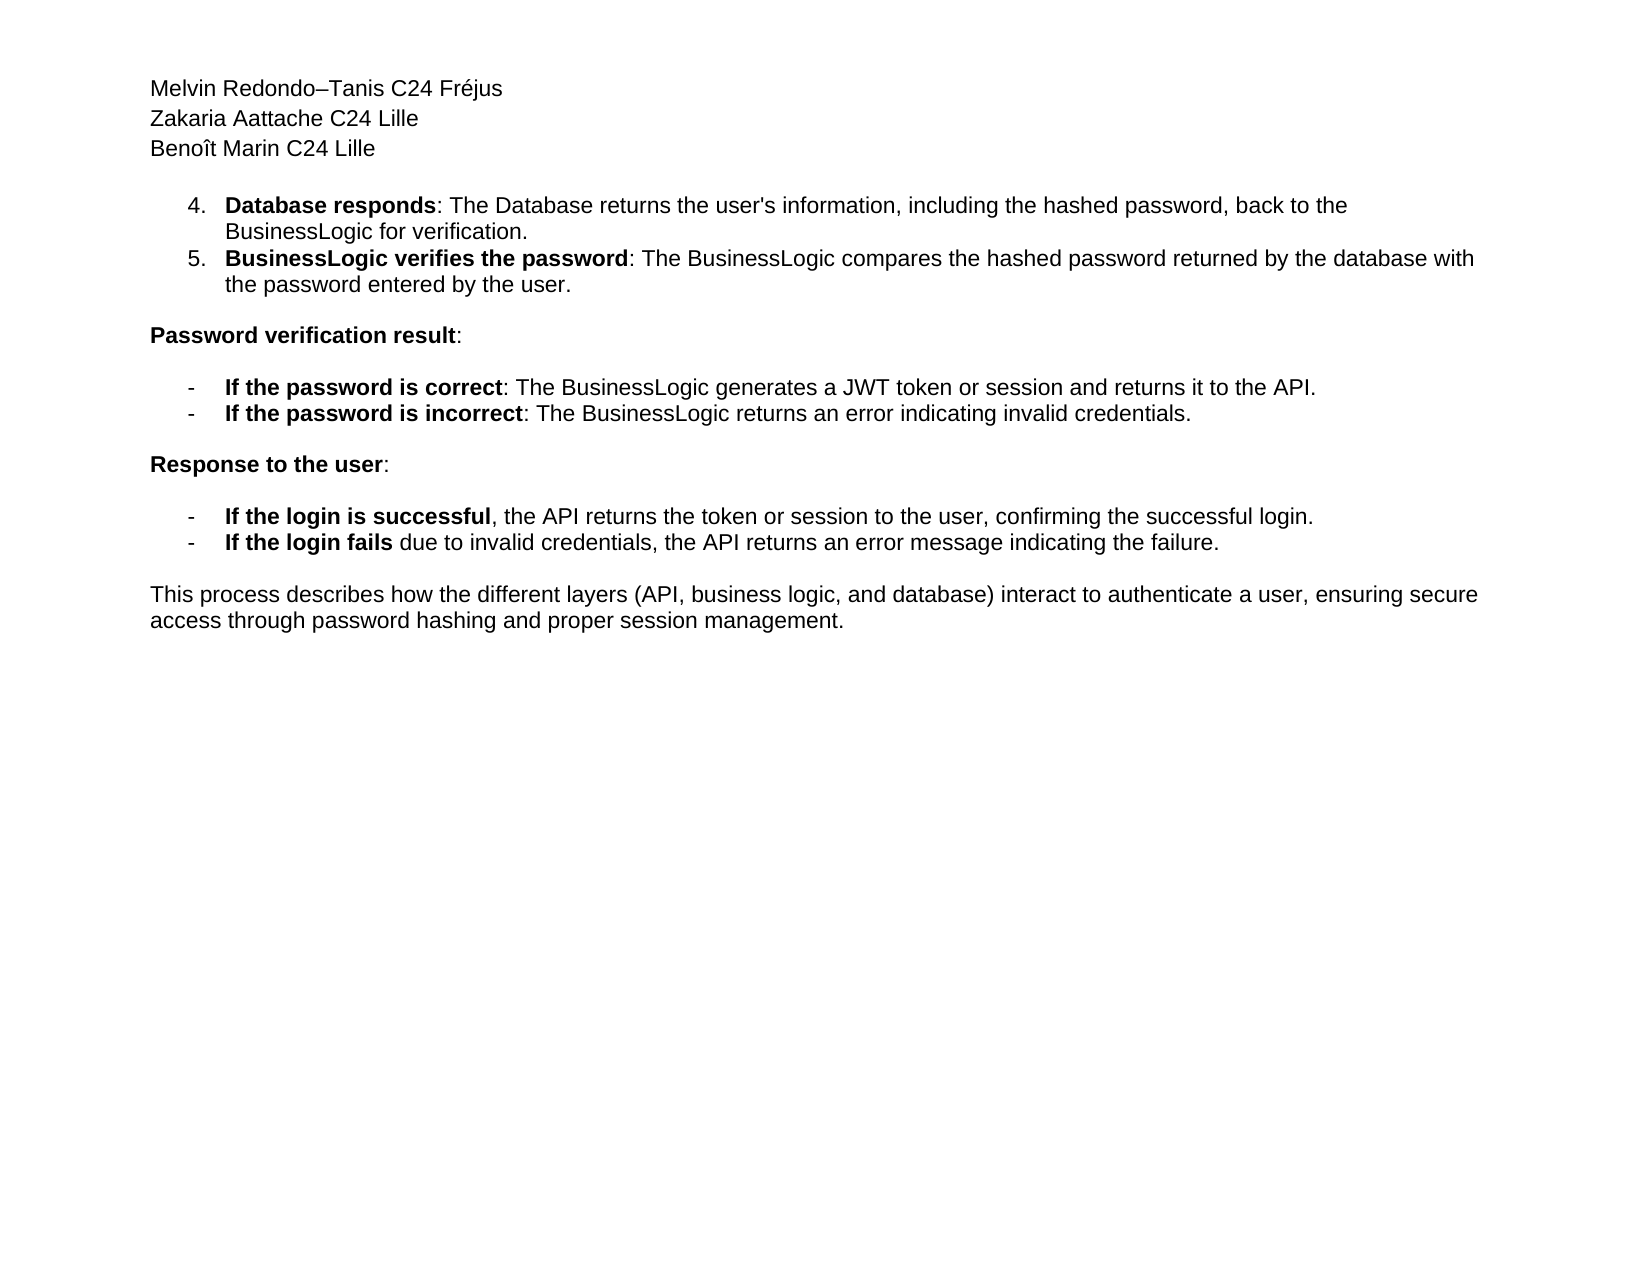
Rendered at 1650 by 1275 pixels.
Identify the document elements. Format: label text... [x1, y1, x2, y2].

list Database responds: The Database returns the user's information, including the hashed password, back to the BusinessLogic for verification. [187, 192, 1500, 245]
list If the password is correct: The BusinessLogic generates a JWT token or session and returns it to the API. [187, 374, 1500, 400]
list BusinessLogic verifies the password: The BusinessLogic compares the hashed password returned by the database with the password entered by the user. [187, 245, 1500, 297]
text This process describes how the different layers (API, business logic, and database) interact to authenticate a user, ensuring secure access through password hashing and proper session management. [150, 581, 1500, 633]
list If the password is incorrect: The BusinessLogic returns an error indicating invalid credentials. [187, 400, 1500, 426]
text Password verification result: [150, 322, 1500, 349]
text Response to the user: [150, 451, 1500, 478]
list If the login fails due to invalid credentials, the API returns an error message indicating the failure. [187, 529, 1500, 556]
list If the login is successful, the API returns the token or session to the user, confirming the successful login. [187, 503, 1500, 529]
